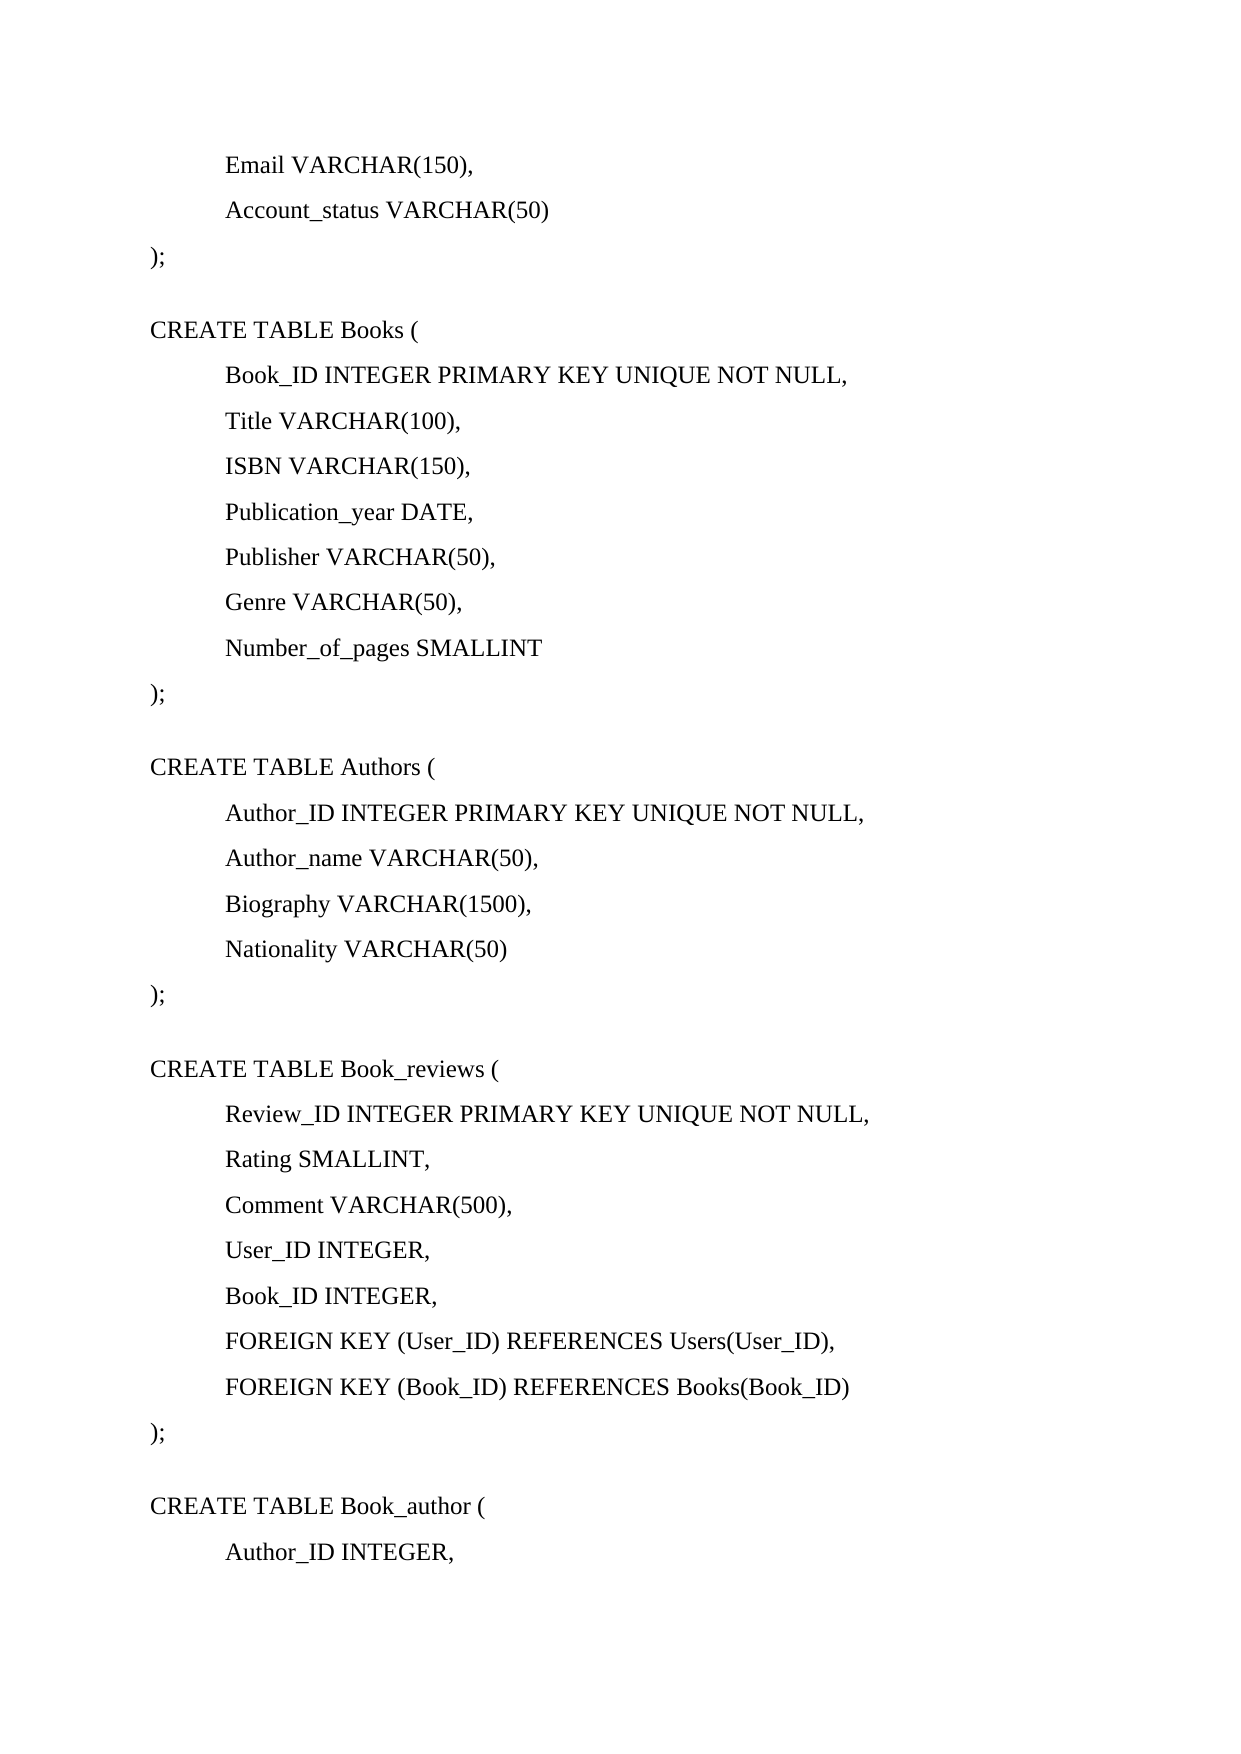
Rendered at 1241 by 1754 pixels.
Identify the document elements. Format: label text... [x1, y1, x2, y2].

text Nationality VARCHAR(50) [150, 934, 1090, 963]
text Book_ID INTEGER, [150, 1281, 1090, 1309]
text Title VARCHAR(100), [150, 406, 1090, 434]
text Comment VARCHAR(500), [150, 1190, 1090, 1219]
text User_ID INTEGER, [150, 1235, 1090, 1264]
text ); [150, 1417, 1090, 1446]
text ); [150, 979, 1090, 1008]
text Number_of_pages SMALLINT [150, 633, 1090, 662]
text CREATE TABLE Book_reviews ( [150, 1054, 1090, 1082]
text Author_ID INTEGER, [150, 1537, 1090, 1565]
text ); [150, 241, 1090, 269]
text Review_ID INTEGER PRIMARY KEY UNIQUE NOT NULL, [150, 1099, 1090, 1128]
text Biography VARCHAR(1500), [150, 889, 1090, 917]
text CREATE TABLE Books ( [150, 315, 1090, 344]
text Account_status VARCHAR(50) [150, 195, 1090, 224]
text Author_name VARCHAR(50), [150, 843, 1090, 872]
text CREATE TABLE Authors ( [150, 752, 1090, 781]
text Genre VARCHAR(50), [150, 587, 1090, 616]
text FOREIGN KEY (Book_ID) REFERENCES Books(Book_ID) [150, 1372, 1090, 1400]
text Email VARCHAR(150), [150, 150, 1090, 179]
text Book_ID INTEGER PRIMARY KEY UNIQUE NOT NULL, [150, 360, 1090, 389]
text Author_ID INTEGER PRIMARY KEY UNIQUE NOT NULL, [150, 798, 1090, 827]
text Rating SMALLINT, [150, 1144, 1090, 1173]
text Publisher VARCHAR(50), [150, 542, 1090, 571]
text Publication_year DATE, [150, 497, 1090, 525]
text CREATE TABLE Book_author ( [150, 1491, 1090, 1520]
text ); [150, 678, 1090, 707]
text FOREIGN KEY (User_ID) REFERENCES Users(User_ID), [150, 1326, 1090, 1355]
text ISBN VARCHAR(150), [150, 451, 1090, 480]
